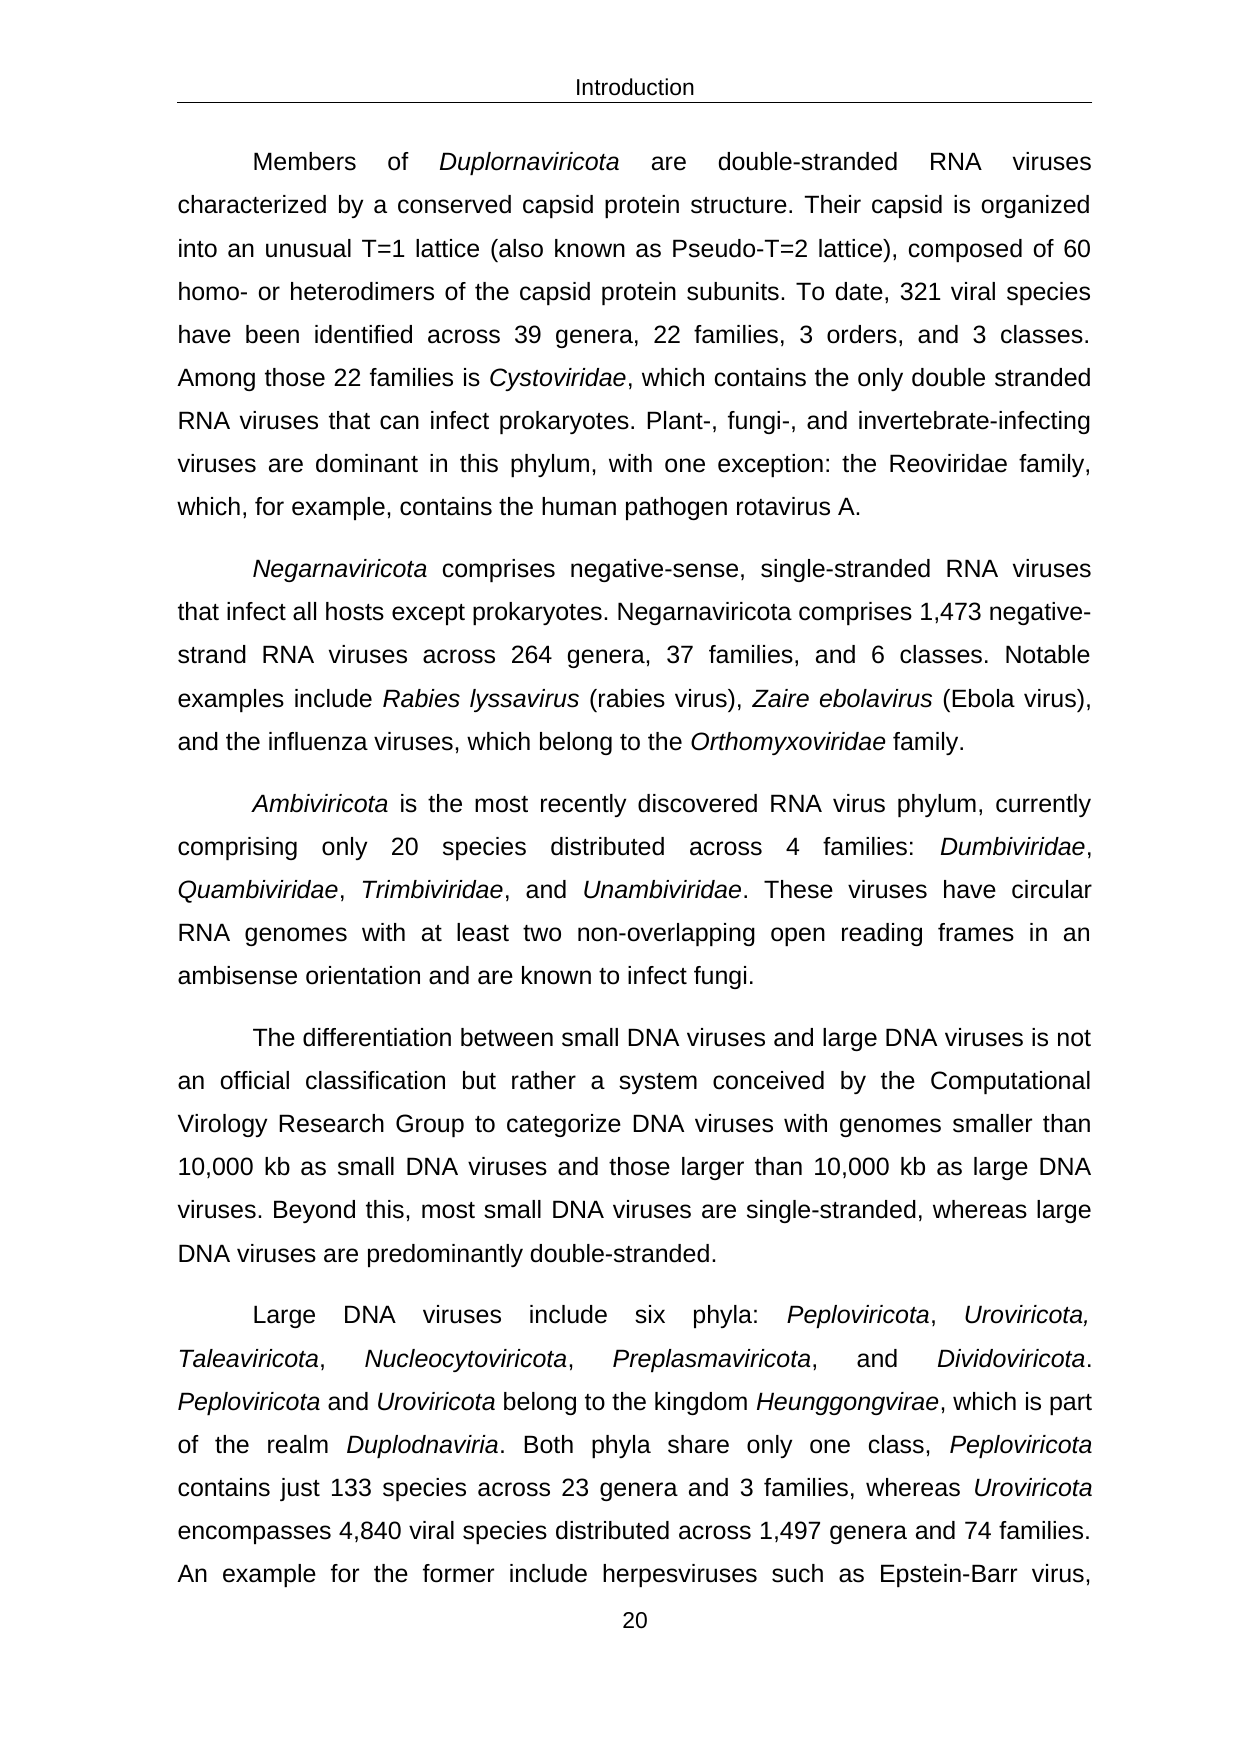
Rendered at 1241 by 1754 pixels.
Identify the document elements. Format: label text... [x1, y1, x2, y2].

text Negarnaviricota comprises negative-sense, single-stranded RNA viruses that infect all hosts except prokaryotes. Negarnaviricota comprises 1,473 negative-strand RNA viruses across 264 genera, 37 families, and 6 classes. Notable examples include Rabies lyssavirus (rabies virus), Zaire ebolavirus (Ebola virus), and the influenza viruses, which belong to the Orthomyxoviridae family. [177, 554, 1092, 756]
text Members of Duplornaviricota are double-stranded RNA viruses characterized by a conserved capsid protein structure. Their capsid is organized into an unusual T=1 lattice (also known as Pseudo-T=2 lattice), composed of 60 homo- or heterodimers of the capsid protein subunits. To date, 321 viral species have been identified across 39 genera, 22 families, 3 orders, and 3 classes. Among those 22 families is Cystoviridae, which contains the only double stranded RNA viruses that can infect prokaryotes. Plant-, fungi-, and invertebrate-infecting viruses are dominant in this phylum, with one exception: the Reoviridae family, which, for example, contains the human pathogen rotavirus A. [177, 147, 1092, 521]
text Ambiviricota is the most recently discovered RNA virus phylum, currently comprising only 20 species distributed across 4 families: Dumbiviridae, Quambiviridae, Trimbiviridae, and Unambiviridae. These viruses have circular RNA genomes with at least two non-overlapping open reading frames in an ambisense orientation and are known to infect fungi. [177, 789, 1092, 990]
text The differentiation between small DNA viruses and large DNA viruses is not an official classification but rather a system conceived by the Computational Virology Research Group to categorize DNA viruses with genomes smaller than 10,000 kb as small DNA viruses and those larger than 10,000 kb as large DNA viruses. Beyond this, most small DNA viruses are single-stranded, whereas large DNA viruses are predominantly double-stranded. [177, 1023, 1092, 1267]
text Large DNA viruses include six phyla: Peploviricota, Uroviricota, Taleaviricota, Nucleocytoviricota, Preplasmaviricota, and Dividoviricota. Peploviricota and Uroviricota belong to the kingdom Heunggongvirae, which is part of the realm Duplodnaviria. Both phyla share only one class, Peploviricota contains just 133 species across 23 genera and 3 families, whereas Uroviricota encompasses 4,840 viral species distributed across 1,497 genera and 74 families. An example for the former include herpesviruses such as Epstein-Barr virus, [177, 1301, 1092, 1588]
